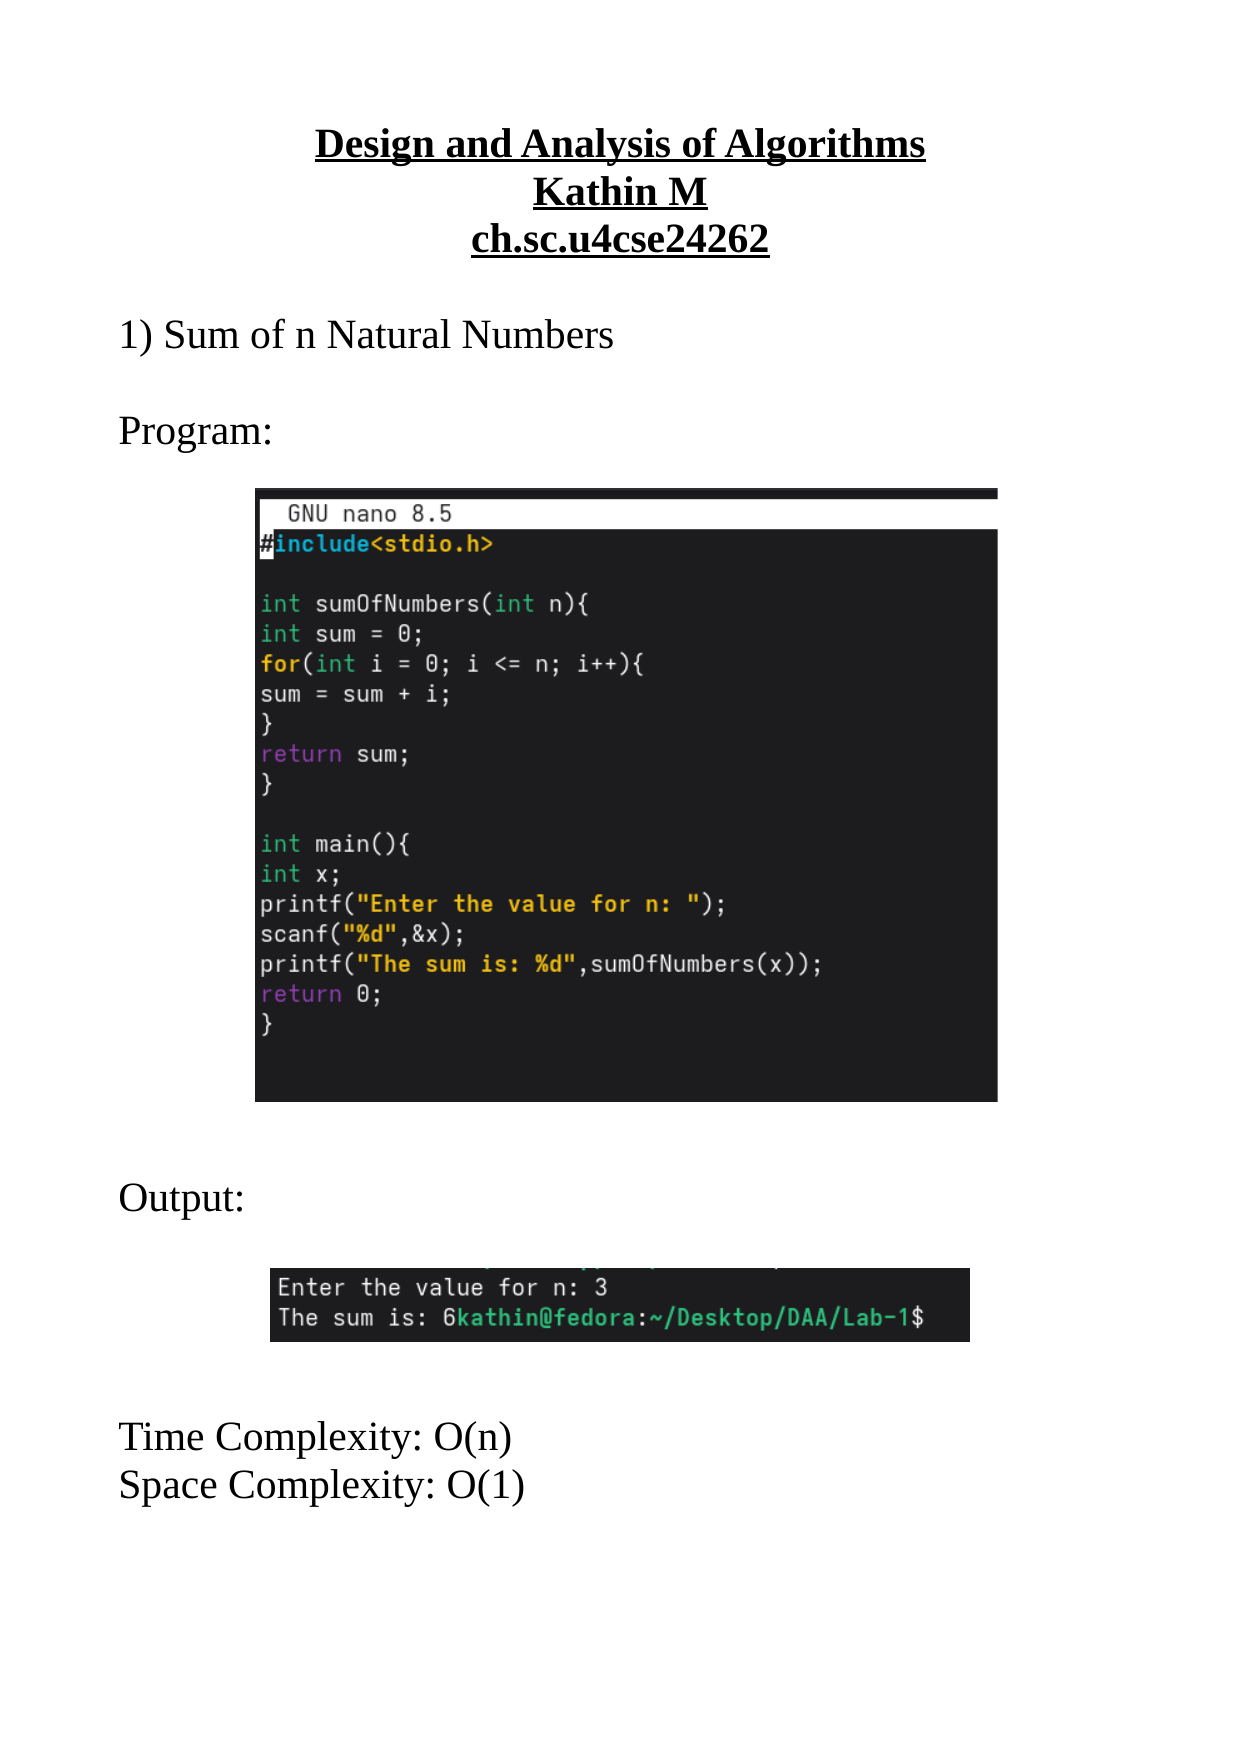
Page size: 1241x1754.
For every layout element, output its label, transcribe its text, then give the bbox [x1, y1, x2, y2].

text Output: [118, 1172, 1122, 1220]
text Space Complexity: O(1) [118, 1460, 1122, 1508]
text 1) Sum of n Natural Numbers [118, 310, 1122, 358]
text Design and Analysis of Algorithms [118, 118, 1122, 166]
text ch.sc.u4cse24262 [118, 214, 1122, 310]
text Program: [118, 406, 1122, 453]
text Kathin M [118, 166, 1122, 214]
picture [255, 488, 998, 1102]
text Time Complexity: O(n) [118, 1412, 1122, 1460]
picture [270, 1268, 970, 1342]
